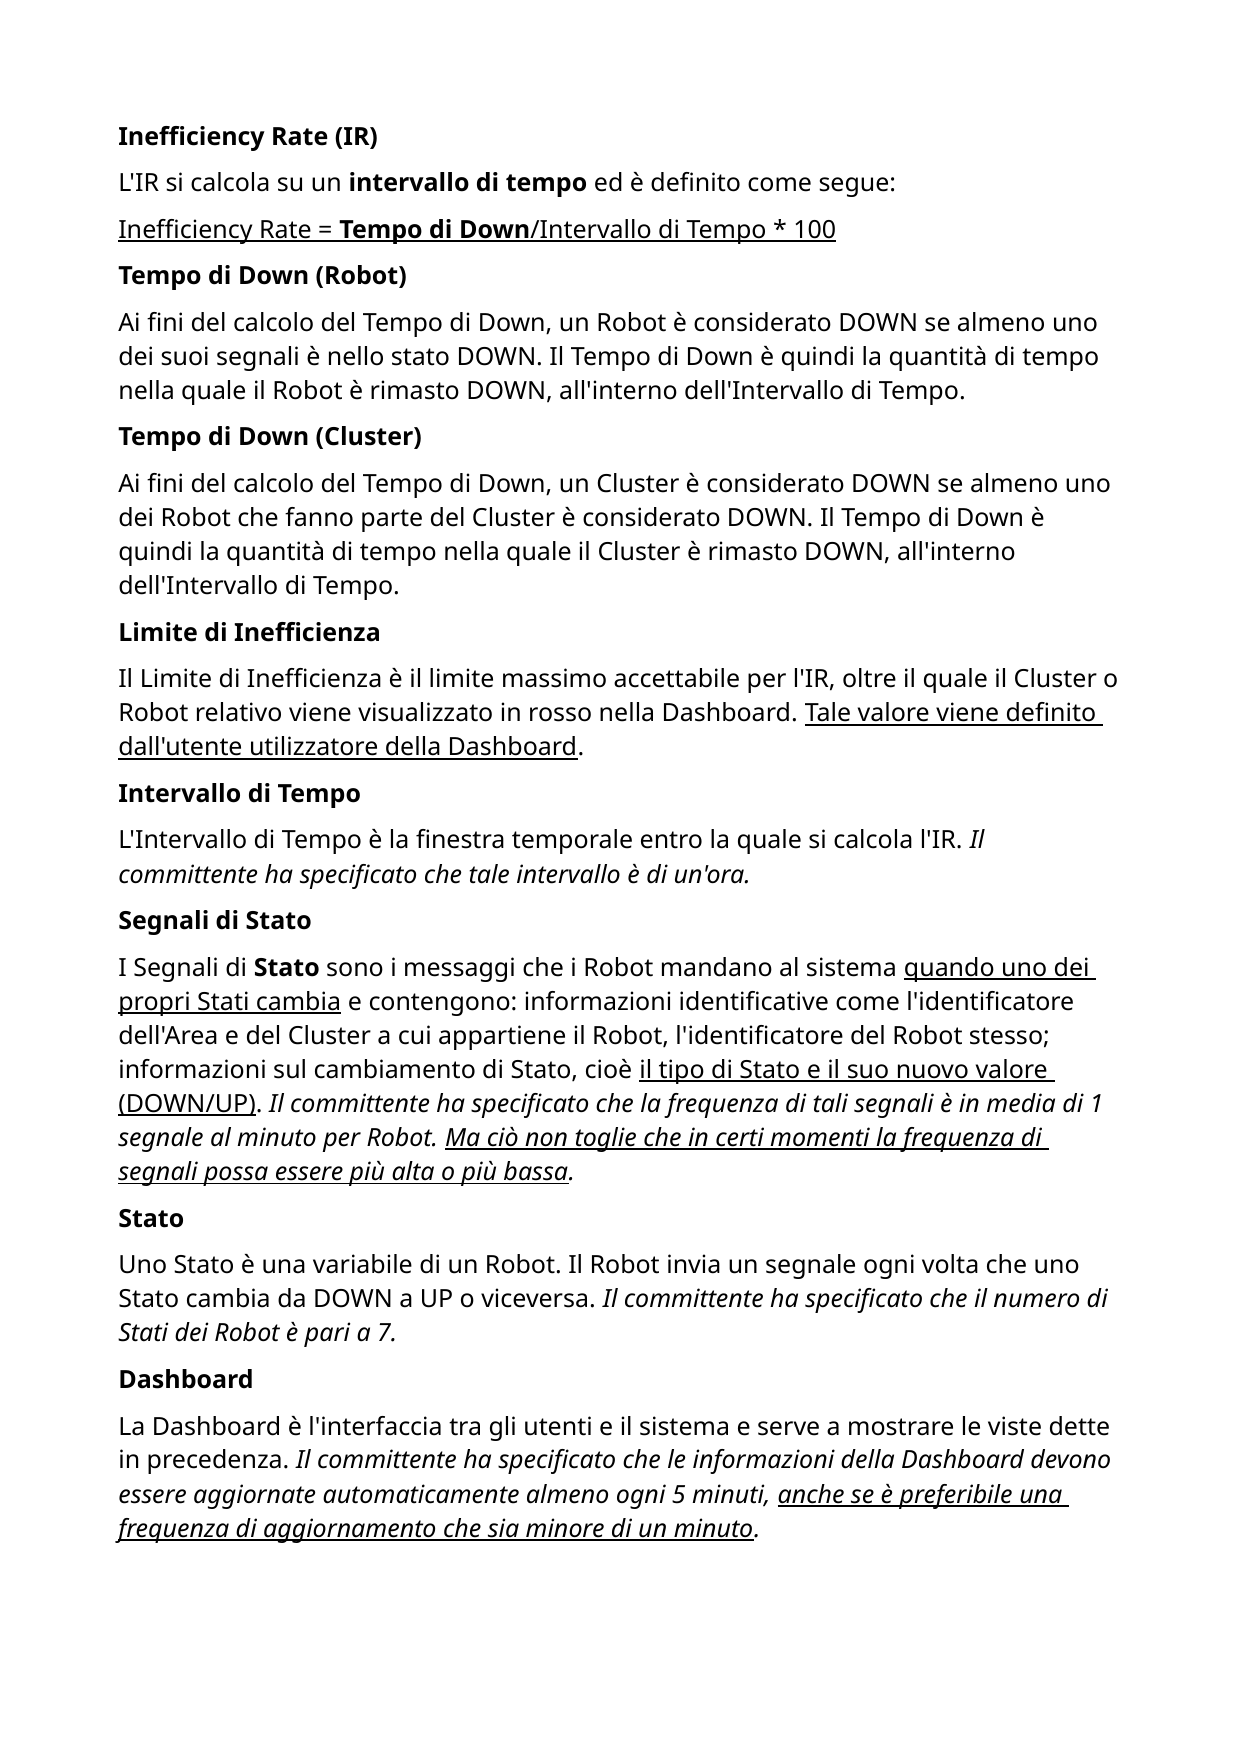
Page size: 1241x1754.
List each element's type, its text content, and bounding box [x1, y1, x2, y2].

text Inefficiency Rate = Tempo di Down/Intervallo di Tempo * 100 [118, 211, 1122, 245]
subtitle Inefficiency Rate (IR) [118, 118, 1122, 152]
text L'IR si calcola su un intervallo di tempo ed è definito come segue: [118, 165, 1122, 199]
text Segnali di Stato [118, 903, 1122, 937]
text Intervallo di Tempo [118, 776, 1122, 810]
text Tempo di Down (Robot) [118, 258, 1122, 292]
text Uno Stato è una variabile di un Robot. Il Robot invia un segnale ogni volta che uno Stato cambia da DOWN a UP o viceversa. Il committente ha specificato che il numero di Stati dei Robot è pari a 7. [118, 1247, 1122, 1349]
text Il Limite di Inefficienza è il limite massimo accettabile per l'IR, oltre il quale il Cluster o Robot relativo viene visualizzato in rosso nella Dashboard. Tale valore viene definito dall'utente utilizzatore della Dashboard. [118, 661, 1122, 763]
text Limite di Inefficienza [118, 614, 1122, 648]
text Stato [118, 1200, 1122, 1234]
text Ai fini del calcolo del Tempo di Down, un Cluster è considerato DOWN se almeno uno dei Robot che fanno parte del Cluster è considerato DOWN. Il Tempo di Down è quindi la quantità di tempo nella quale il Cluster è rimasto DOWN, all'interno dell'Intervallo di Tempo. [118, 466, 1122, 602]
text Tempo di Down (Cluster) [118, 419, 1122, 453]
text Ai fini del calcolo del Tempo di Down, un Robot è considerato DOWN se almeno uno dei suoi segnali è nello stato DOWN. Il Tempo di Down è quindi la quantità di tempo nella quale il Robot è rimasto DOWN, all'interno dell'Intervallo di Tempo. [118, 304, 1122, 407]
text I Segnali di Stato sono i messaggi che i Robot mandano al sistema quando uno dei propri Stati cambia e contengono: informazioni identificative come l'identificatore dell'Area e del Cluster a cui appartiene il Robot, l'identificatore del Robot stesso; informazioni sul cambiamento di Stato, cioè il tipo di Stato e il suo nuovo valore (DOWN/UP). Il committente ha specificato che la frequenza di tali segnali è in media di 1 segnale al minuto per Robot. Ma ciò non toglie che in certi momenti la frequenza di segnali possa essere più alta o più bassa. [118, 949, 1122, 1188]
text L'Intervallo di Tempo è la finestra temporale entro la quale si calcola l'IR. Il committente ha specificato che tale intervallo è di un'ora. [118, 822, 1122, 890]
text La Dashboard è l'interfaccia tra gli utenti e il sistema e serve a mostrare le viste dette in precedenza. Il committente ha specificato che le informazioni della Dashboard devono essere aggiornate automaticamente almeno ogni 5 minuti, anche se è preferibile una frequenza di aggiornamento che sia minore di un minuto. [118, 1408, 1122, 1544]
text Dashboard [118, 1362, 1122, 1396]
